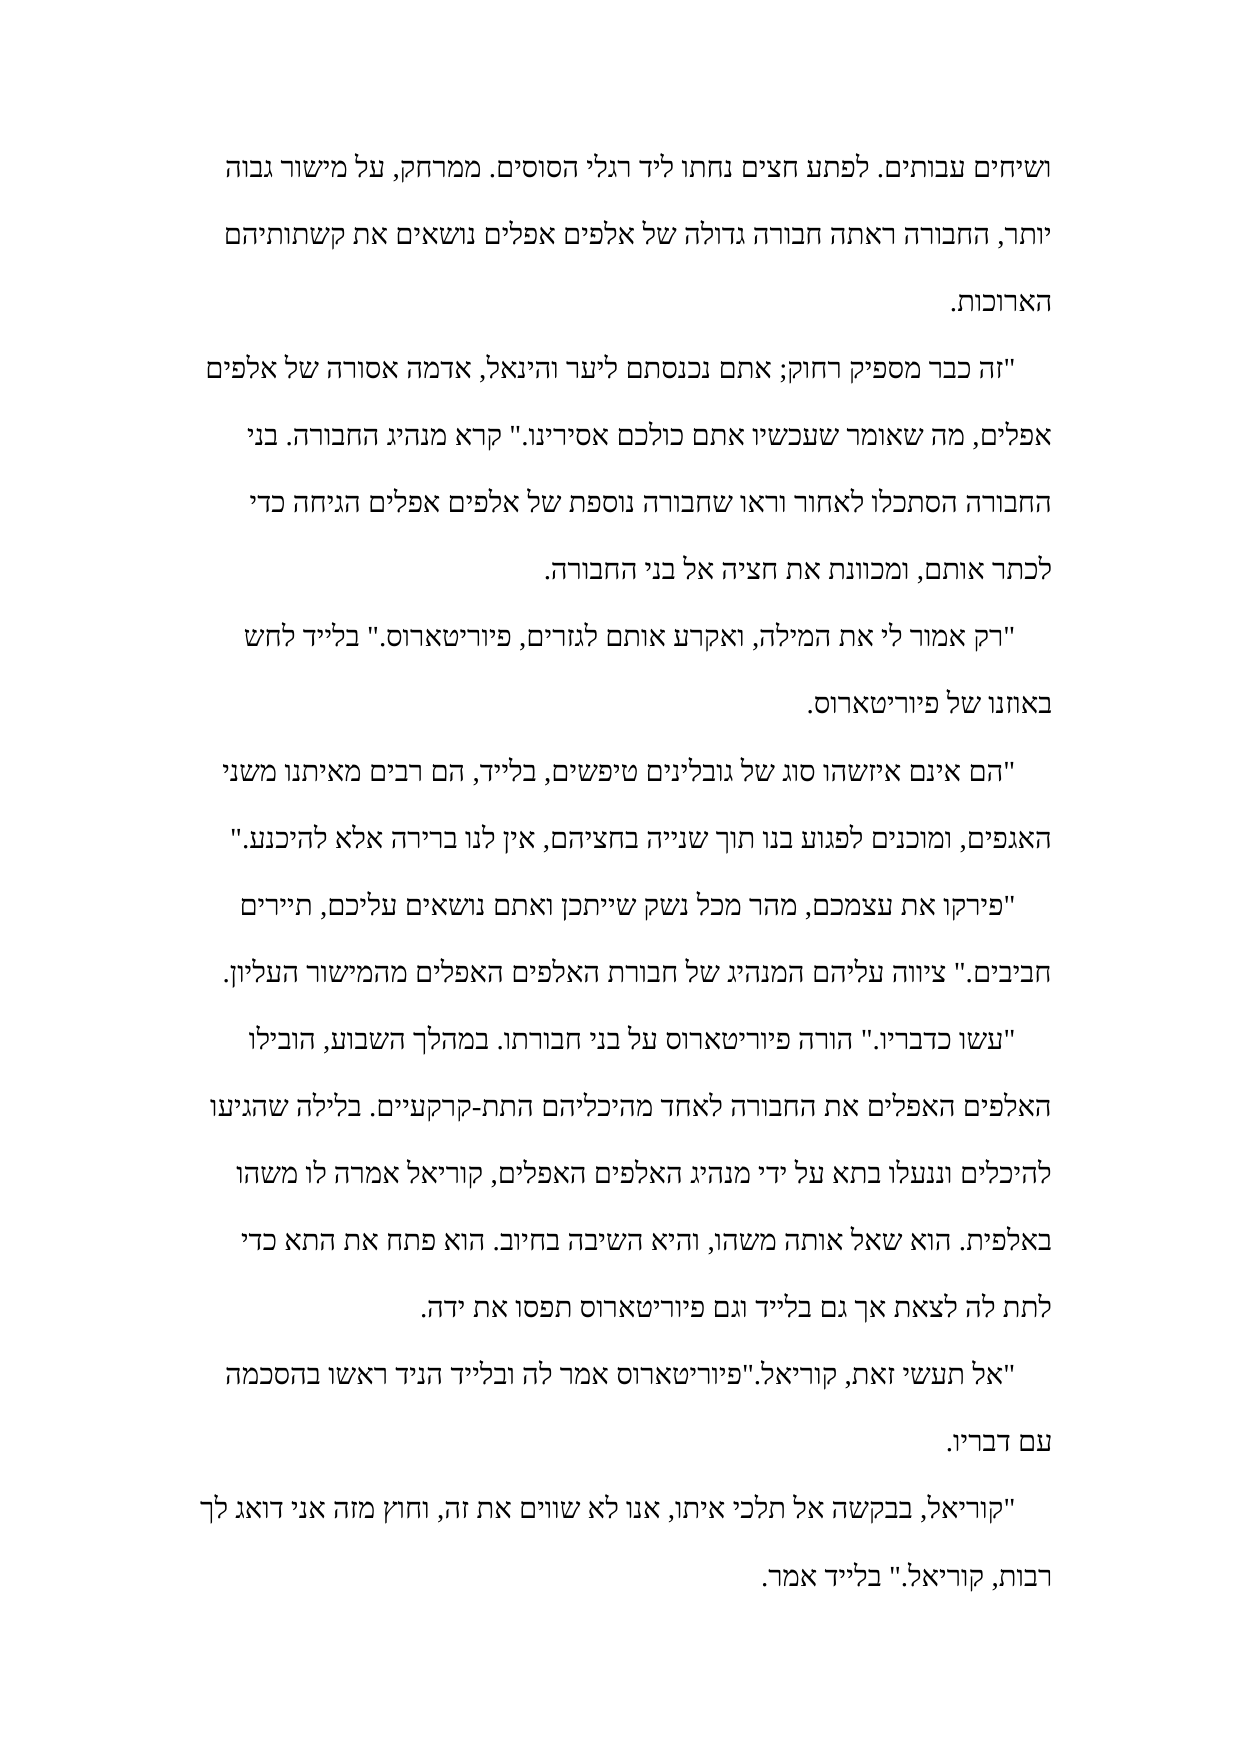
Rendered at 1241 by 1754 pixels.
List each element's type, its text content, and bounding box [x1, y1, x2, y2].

text "זה כבר מספיק רחוק; אתם נכנסתם ליער והינאל, אדמה אסורה של אלפים אפלים, מה שאומר שעכשיו אתם כולכם אסירינו." קרא מנהיג החבורה. בני החבורה הסתכלו לאחור וראו שחבורה נוספת של אלפים אפלים הגיחה כדי לכתר אותם, ומכוונת את חציה אל בני החבורה. [187, 351, 1053, 586]
text "קוריאל, בבקשה אל תלכי איתו, אנו לא שווים את זה, וחוץ מזה אני דואג לך רבות, קוריאל." בלייד אמר. [187, 1492, 1053, 1592]
text "אל תעשי זאת, קוריאל."פיוריטארוס אמר לה ובלייד הניד ראשו בהסכמה עם דבריו. [187, 1357, 1053, 1458]
text ושיחים עבותים. לפתע חצים נחתו ליד רגלי הסוסים. ממרחק, על מישור גבוה יותר, החבורה ראתה חבורה גדולה של אלפים אפלים נושאים את קשתותיהם הארוכות. [187, 150, 1053, 318]
text "פירקו את עצמכם, מהר מכל נשק שייתכן ואתם נושאים עליכם, תיירים חביבים." ציווה עליהם המנהיג של חבורת האלפים האפלים מהמישור העליון. [187, 888, 1053, 988]
text "רק אמור לי את המילה, ואקרע אותם לגזרים, פיוריטארוס." בלייד לחש באוזנו של פיוריטארוס. [187, 619, 1053, 720]
text "הם אינם איזשהו סוג של גובלינים טיפשים, בלייד, הם רבים מאיתנו משני האגפים, ומוכנים לפגוע בנו תוך שנייה בחציהם, אין לנו ברירה אלא להיכנע." [187, 754, 1053, 854]
text "עשו כדבריו." הורה פיוריטארוס על בני חבורתו. במהלך השבוע, הובילו האלפים האפלים את החבורה לאחד מהיכליהם התת-קרקעיים. בלילה שהגיעו להיכלים וננעלו בתא על ידי מנהיג האלפים האפלים, קוריאל אמרה לו משהו באלפית. הוא שאל אותה משהו, והיא השיבה בחיוב. הוא פתח את התא כדי לתת לה לצאת אך גם בלייד וגם פיוריטארוס תפסו את ידה. [187, 1022, 1053, 1324]
